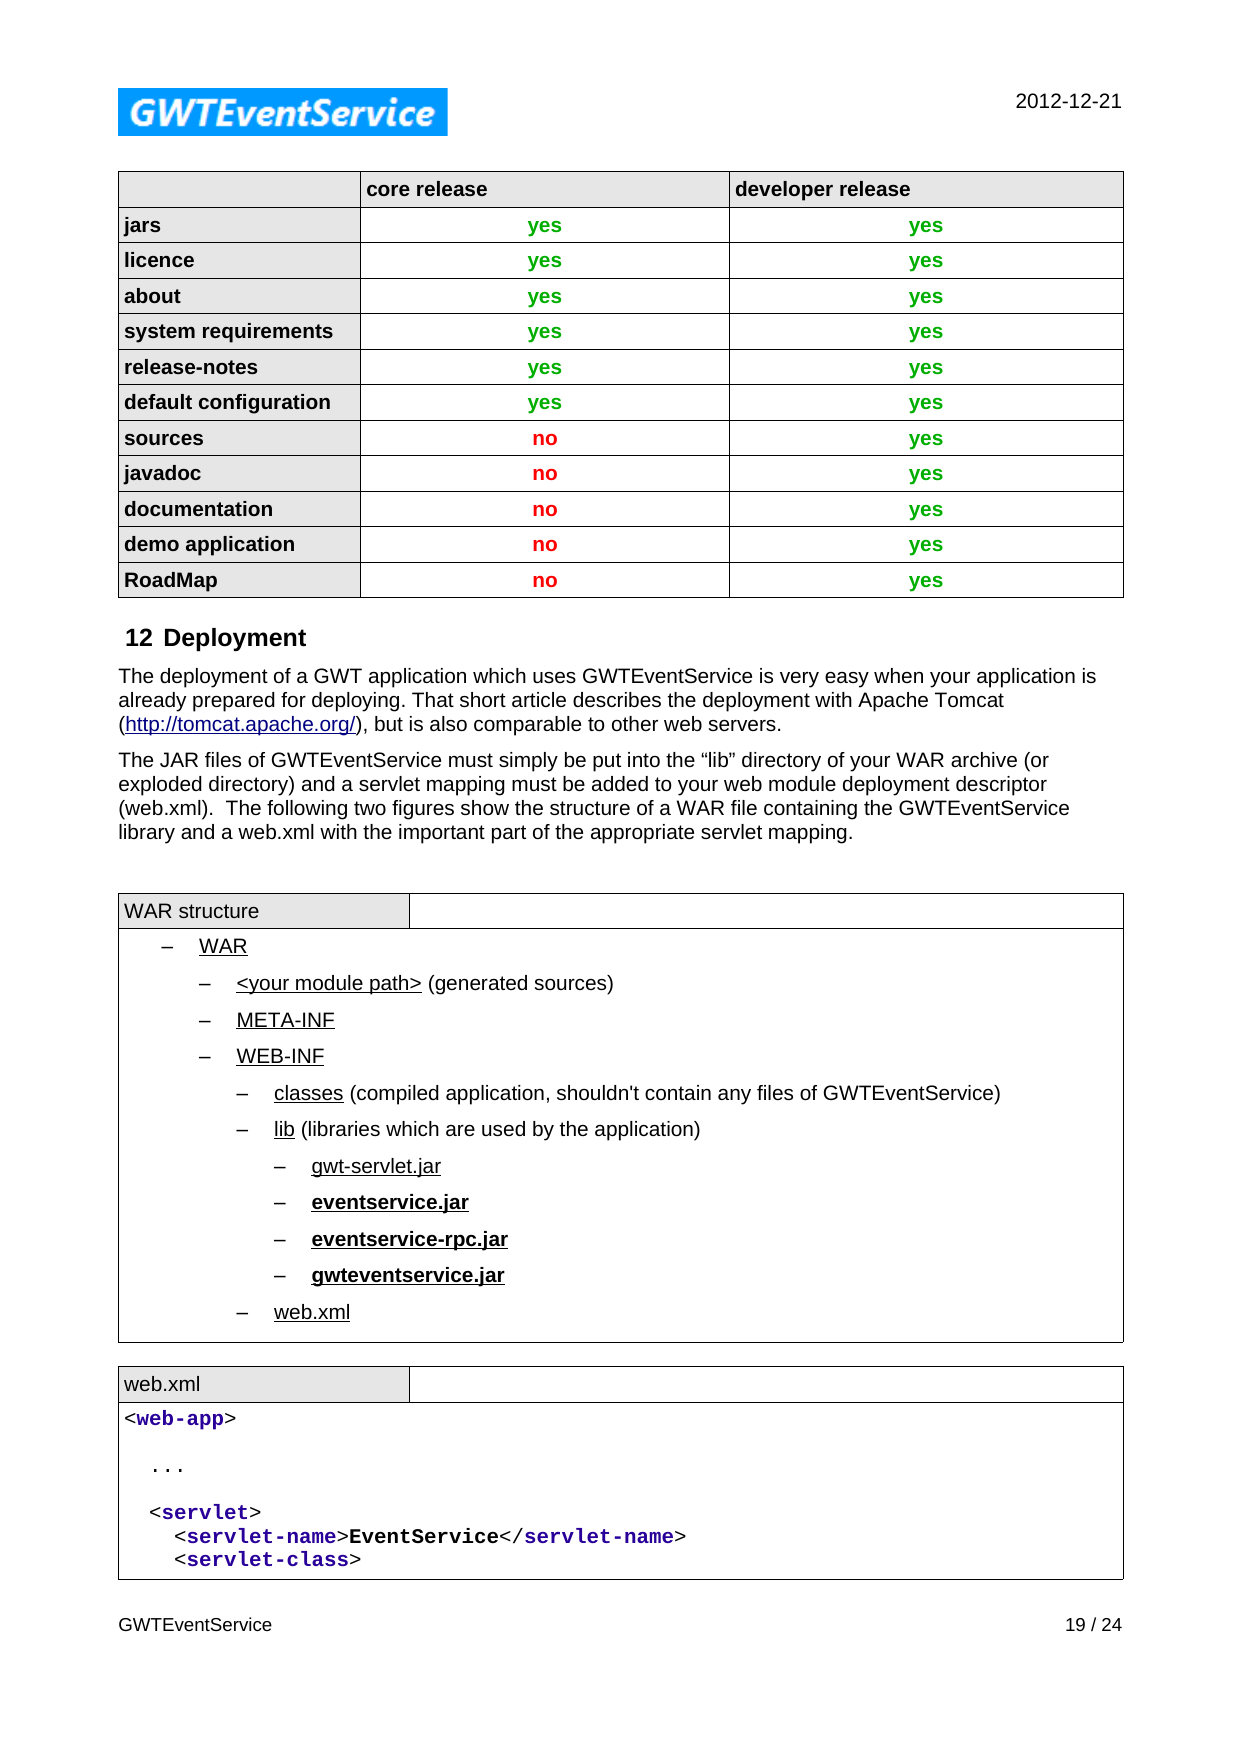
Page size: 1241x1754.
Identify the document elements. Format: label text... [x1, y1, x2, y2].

table_cell no [361, 421, 729, 455]
table_cell documentation [119, 492, 360, 526]
table_cell no [361, 563, 729, 597]
table_cell yes [730, 492, 1123, 526]
table_cell yes [361, 243, 729, 278]
table_cell WAR <your module path> (generated sources) META-INF WEB-INF classes (compiled application, shouldn't contain any files of GWTEventService) lib (libraries which are used by the application) gwt-servlet.jar eventservice.jar eventservice-rpc.jar gwteventservice.jar web.xml [119, 929, 1123, 1342]
table_header developer release [730, 172, 1123, 207]
table_cell yes [730, 563, 1123, 597]
table_cell release-notes [119, 350, 360, 384]
table_cell about [119, 279, 360, 313]
table_header WAR structure [119, 894, 409, 928]
table_cell yes [730, 279, 1123, 313]
table_header web.xml [119, 1367, 409, 1402]
table_cell yes [361, 314, 729, 349]
table_cell default configuration [119, 385, 360, 420]
table_cell yes [361, 208, 729, 242]
text The JAR files of GWTEventService must simply be put into the “lib” directory of your WAR archive (or exploded directory) and a servlet mapping must be added to your web module deployment descriptor (web.xml). The following two figures show the structure of a WAR file containing the GWTEventService library and a web.xml with the important part of the appropriate servlet mapping. [118, 748, 1122, 844]
table_cell no [361, 492, 729, 526]
table_cell yes [361, 385, 729, 420]
table_header [410, 894, 1123, 928]
table_cell no [361, 527, 729, 562]
table_cell sources [119, 421, 360, 455]
table_cell yes [730, 243, 1123, 278]
table_header [410, 1367, 1123, 1402]
picture [118, 88, 448, 136]
table_header [119, 172, 360, 207]
table_cell <web-app> ... <servlet> <servlet-name>EventService</servlet-name> <servlet-class> [119, 1403, 1123, 1579]
table_cell licence [119, 243, 360, 278]
table_cell yes [730, 208, 1123, 242]
table_cell no [361, 456, 729, 491]
table_cell javadoc [119, 456, 360, 491]
table_cell RoadMap [119, 563, 360, 597]
table_cell jars [119, 208, 360, 242]
text The deployment of a GWT application which uses GWTEventService is very easy when your application is already prepared for deploying. That short article describes the deployment with Apache Tomcat (http://tomcat.apache.org/), but is also comparable to other web servers. [118, 664, 1122, 736]
table_cell yes [730, 527, 1123, 562]
table_cell system requirements [119, 314, 360, 349]
table_cell yes [361, 279, 729, 313]
table_cell yes [730, 456, 1123, 491]
table_cell yes [730, 350, 1123, 384]
table_header core release [361, 172, 729, 207]
table_cell yes [730, 421, 1123, 455]
table_cell demo application [119, 527, 360, 562]
table_cell yes [730, 385, 1123, 420]
table_cell yes [361, 350, 729, 384]
subtitle Deployment [118, 622, 1122, 651]
table_cell yes [730, 314, 1123, 349]
